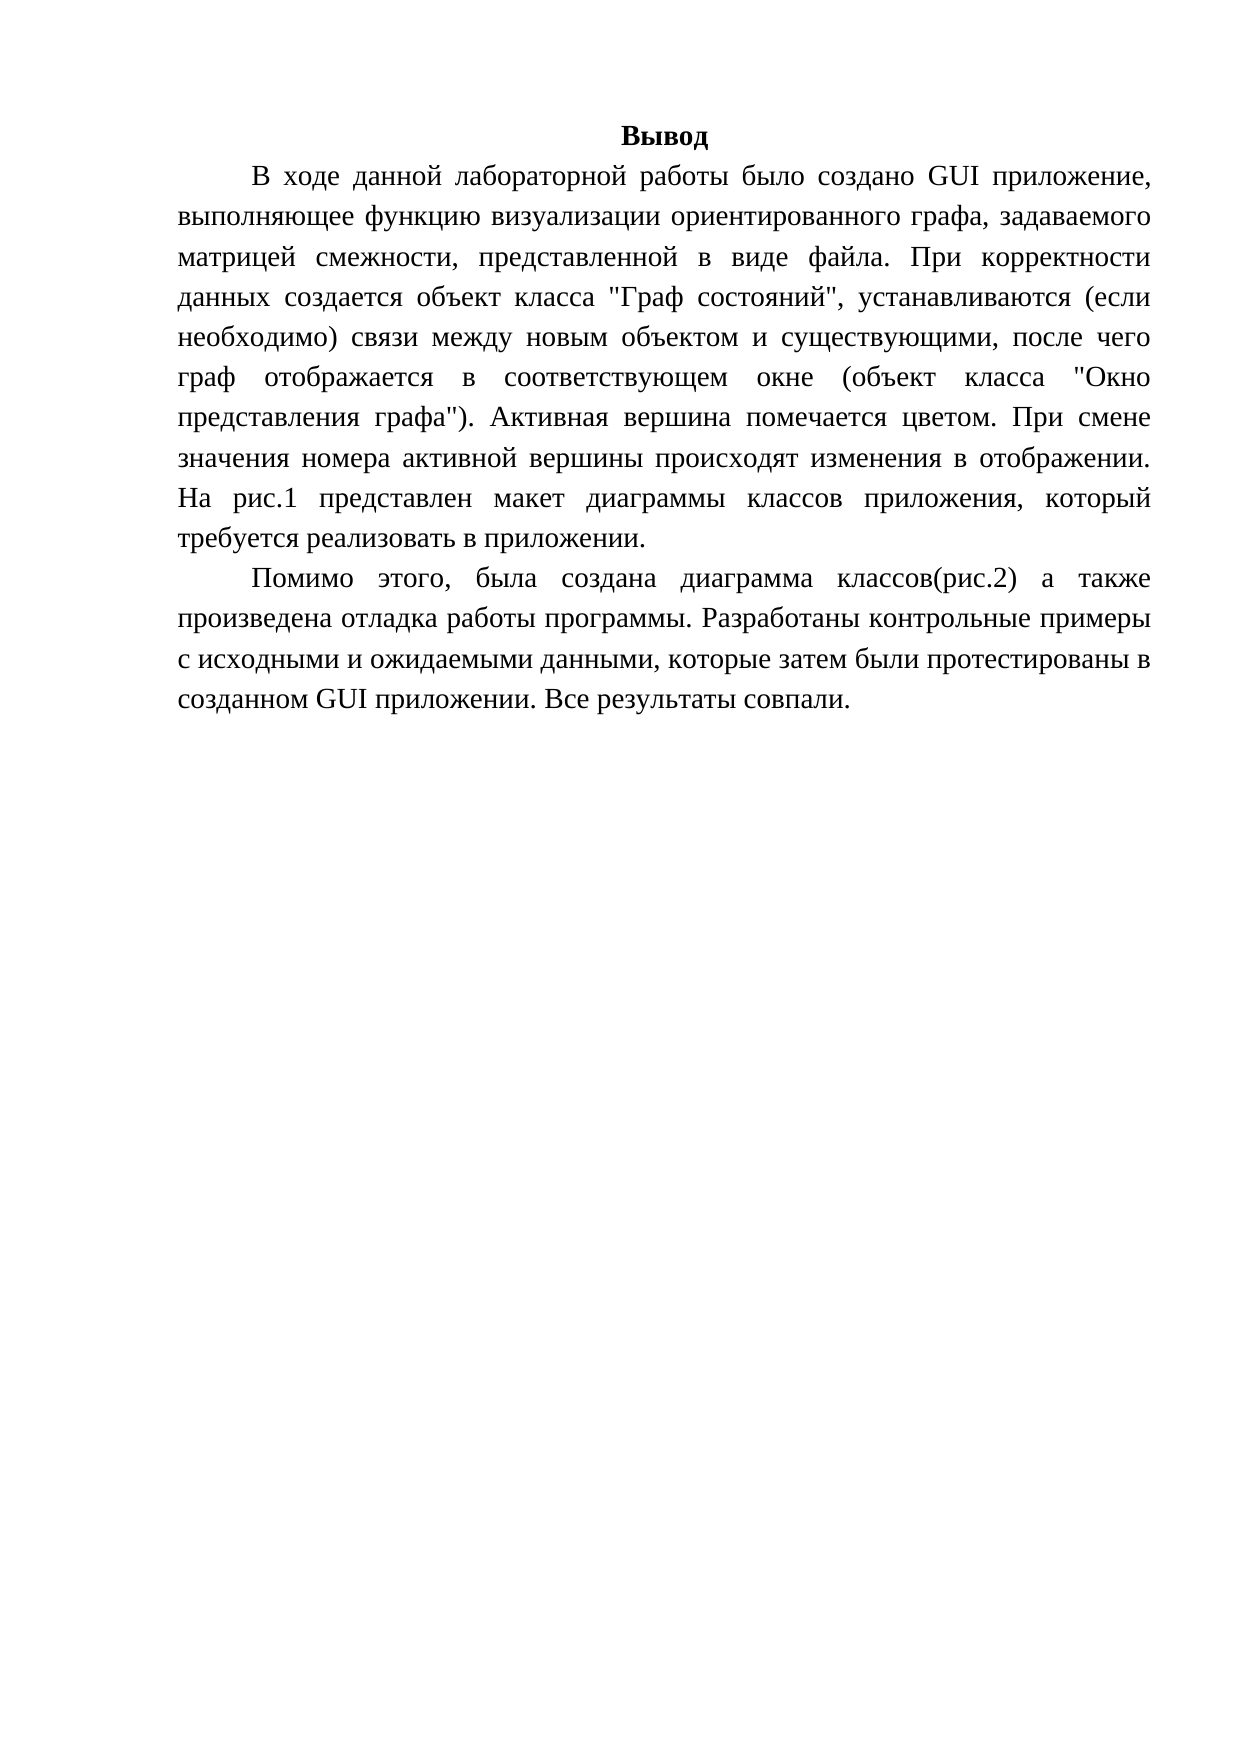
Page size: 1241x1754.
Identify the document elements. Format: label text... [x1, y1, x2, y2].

text Помимо этого, была создана диаграмма классов(рис.2) а также произведена отладка работы программы. Разработаны контрольные примеры с исходными и ожидаемыми данными, которые затем были протестированы в созданном GUI приложении. Все результаты совпали. [177, 560, 1152, 714]
text В ходе данной лабораторной работы было создано GUI приложение, выполняющее функцию визуализации ориентированного графа, задаваемого матрицей смежности, представленной в виде файла. При корректности данных создается объект класса "Граф состояний", устанавливаются (если необходимо) связи между новым объектом и существующими, после чего граф отображается в соответствующем окне (объект класса "Окно представления графа"). Активная вершина помечается цветом. При смене значения номера активной вершины происходят изменения в отображении. На рис.1 представлен макет диаграммы классов приложения, который требуется реализовать в приложении. [177, 158, 1152, 554]
text Вывод [177, 118, 1152, 152]
